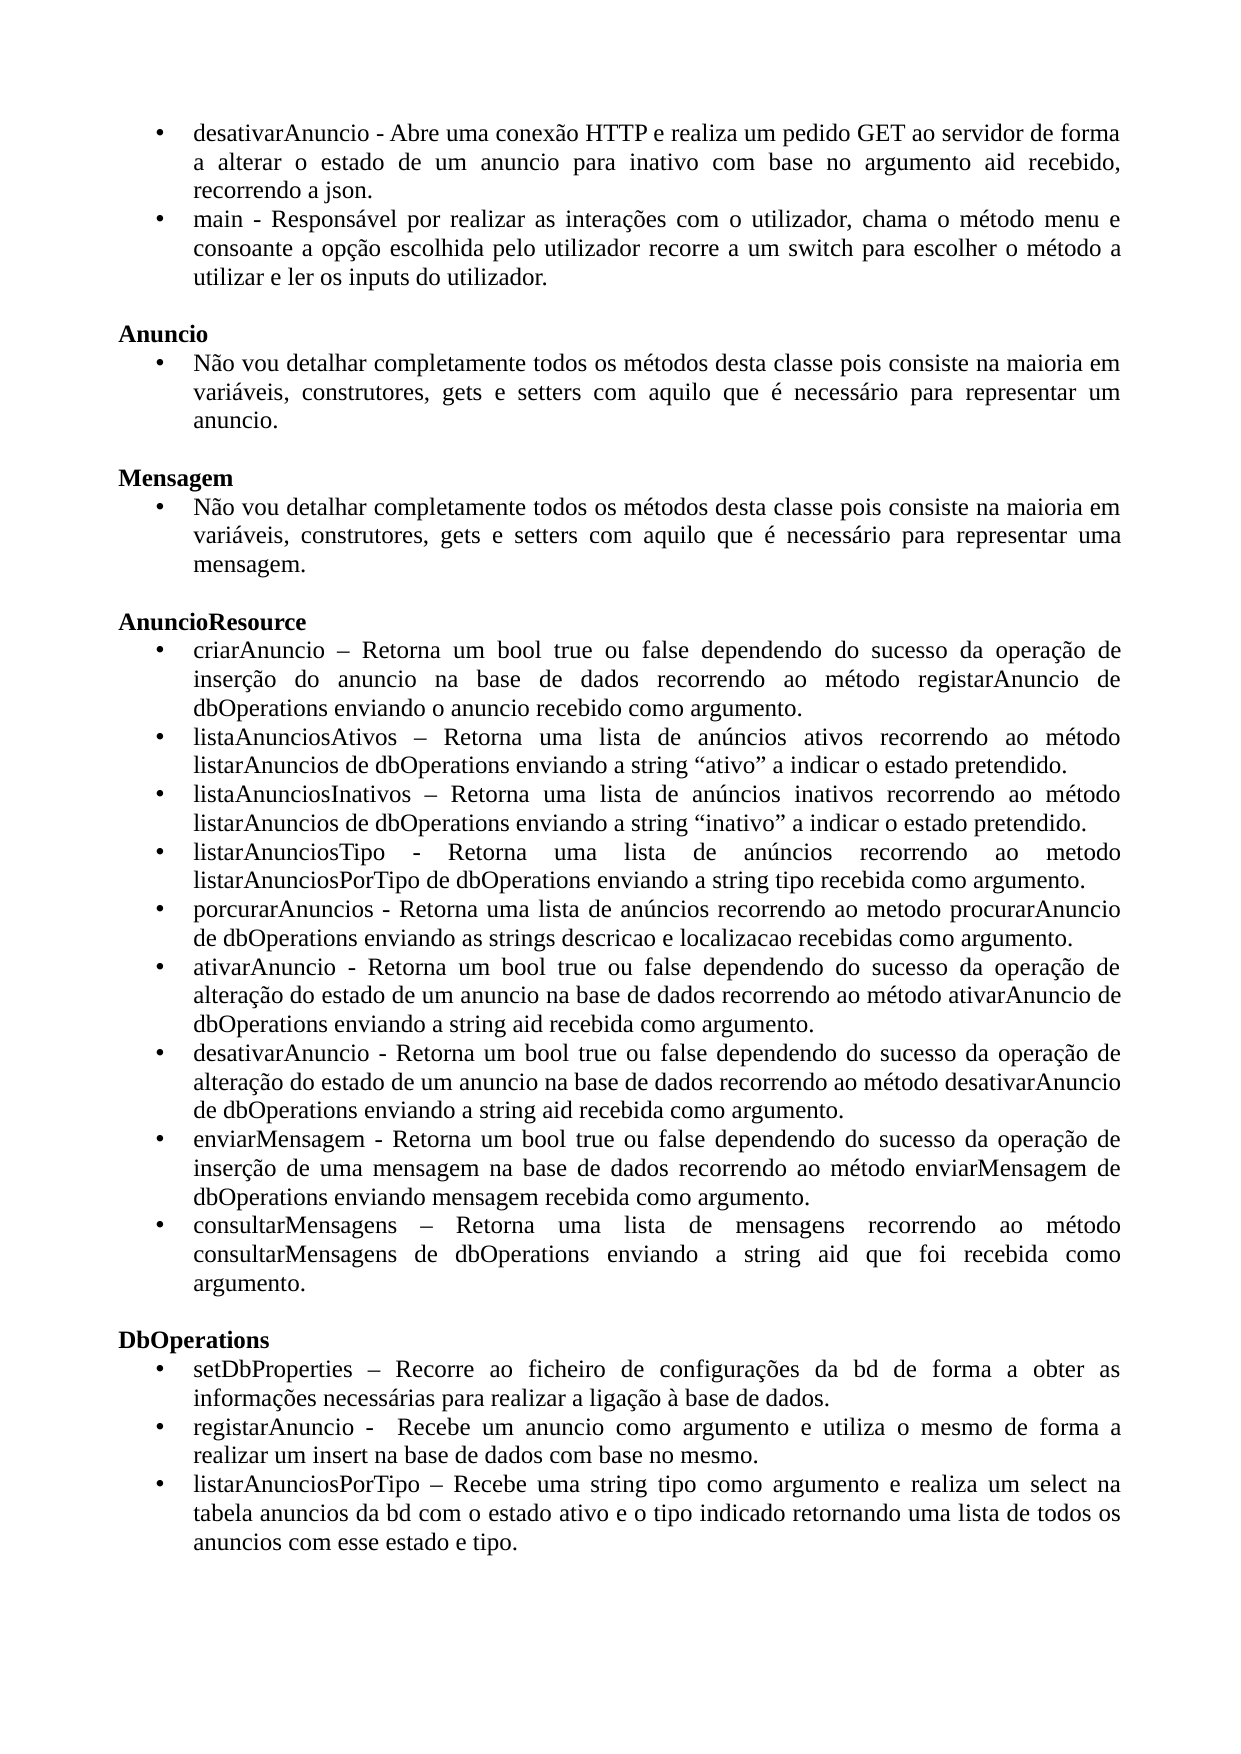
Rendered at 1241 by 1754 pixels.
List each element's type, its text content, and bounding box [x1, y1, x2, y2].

list setDbProperties – Recorre ao ficheiro de configurações da bd de forma a obter as informações necessárias para realizar a ligação à base de dados. [156, 1354, 1122, 1412]
text Anuncio [118, 319, 1122, 348]
list consultarMensagens – Retorna uma lista de mensagens recorrendo ao método consultarMensagens de dbOperations enviando a string aid que foi recebida como argumento. [156, 1211, 1122, 1297]
list ativarAnuncio - Retorna um bool true ou false dependendo do sucesso da operação de alteração do estado de um anuncio na base de dados recorrendo ao método ativarAnuncio de dbOperations enviando a string aid recebida como argumento. [156, 952, 1122, 1038]
list Não vou detalhar completamente todos os métodos desta classe pois consiste na maioria em variáveis, construtores, gets e setters com aquilo que é necessário para representar um anuncio. [156, 348, 1122, 434]
list Não vou detalhar completamente todos os métodos desta classe pois consiste na maioria em variáveis, construtores, gets e setters com aquilo que é necessário para representar uma mensagem. [156, 492, 1122, 578]
list listaAnunciosInativos – Retorna uma lista de anúncios inativos recorrendo ao método listarAnuncios de dbOperations enviando a string “inativo” a indicar o estado pretendido. [156, 779, 1122, 837]
list criarAnuncio – Retorna um bool true ou false dependendo do sucesso da operação de inserção do anuncio na base de dados recorrendo ao método registarAnuncio de dbOperations enviando o anuncio recebido como argumento. [156, 636, 1122, 722]
list enviarMensagem - Retorna um bool true ou false dependendo do sucesso da operação de inserção de uma mensagem na base de dados recorrendo ao método enviarMensagem de dbOperations enviando mensagem recebida como argumento. [156, 1124, 1122, 1211]
list desativarAnuncio - Abre uma conexão HTTP e realiza um pedido GET ao servidor de forma a alterar o estado de um anuncio para inativo com base no argumento aid recebido, recorrendo a json. [156, 118, 1122, 204]
list desativarAnuncio - Retorna um bool true ou false dependendo do sucesso da operação de alteração do estado de um anuncio na base de dados recorrendo ao método desativarAnuncio de dbOperations enviando a string aid recebida como argumento. [156, 1038, 1122, 1124]
text DbOperations [118, 1326, 1122, 1354]
list listarAnunciosTipo - Retorna uma lista de anúncios recorrendo ao metodo listarAnunciosPorTipo de dbOperations enviando a string tipo recebida como argumento. [156, 837, 1122, 894]
text Mensagem [118, 463, 1122, 492]
list listarAnunciosPorTipo – Recebe uma string tipo como argumento e realiza um select na tabela anuncios da bd com o estado ativo e o tipo indicado retornando uma lista de todos os anuncios com esse estado e tipo. [156, 1469, 1122, 1556]
list porcurarAnuncios - Retorna uma lista de anúncios recorrendo ao metodo procurarAnuncio de dbOperations enviando as strings descricao e localizacao recebidas como argumento. [156, 894, 1122, 952]
list listaAnunciosAtivos – Retorna uma lista de anúncios ativos recorrendo ao método listarAnuncios de dbOperations enviando a string “ativo” a indicar o estado pretendido. [156, 722, 1122, 779]
list registarAnuncio - Recebe um anuncio como argumento e utiliza o mesmo de forma a realizar um insert na base de dados com base no mesmo. [156, 1412, 1122, 1469]
list main - Responsável por realizar as interações com o utilizador, chama o método menu e consoante a opção escolhida pelo utilizador recorre a um switch para escolher o método a utilizar e ler os inputs do utilizador. [156, 204, 1122, 291]
text AnuncioResource [118, 607, 1122, 636]
